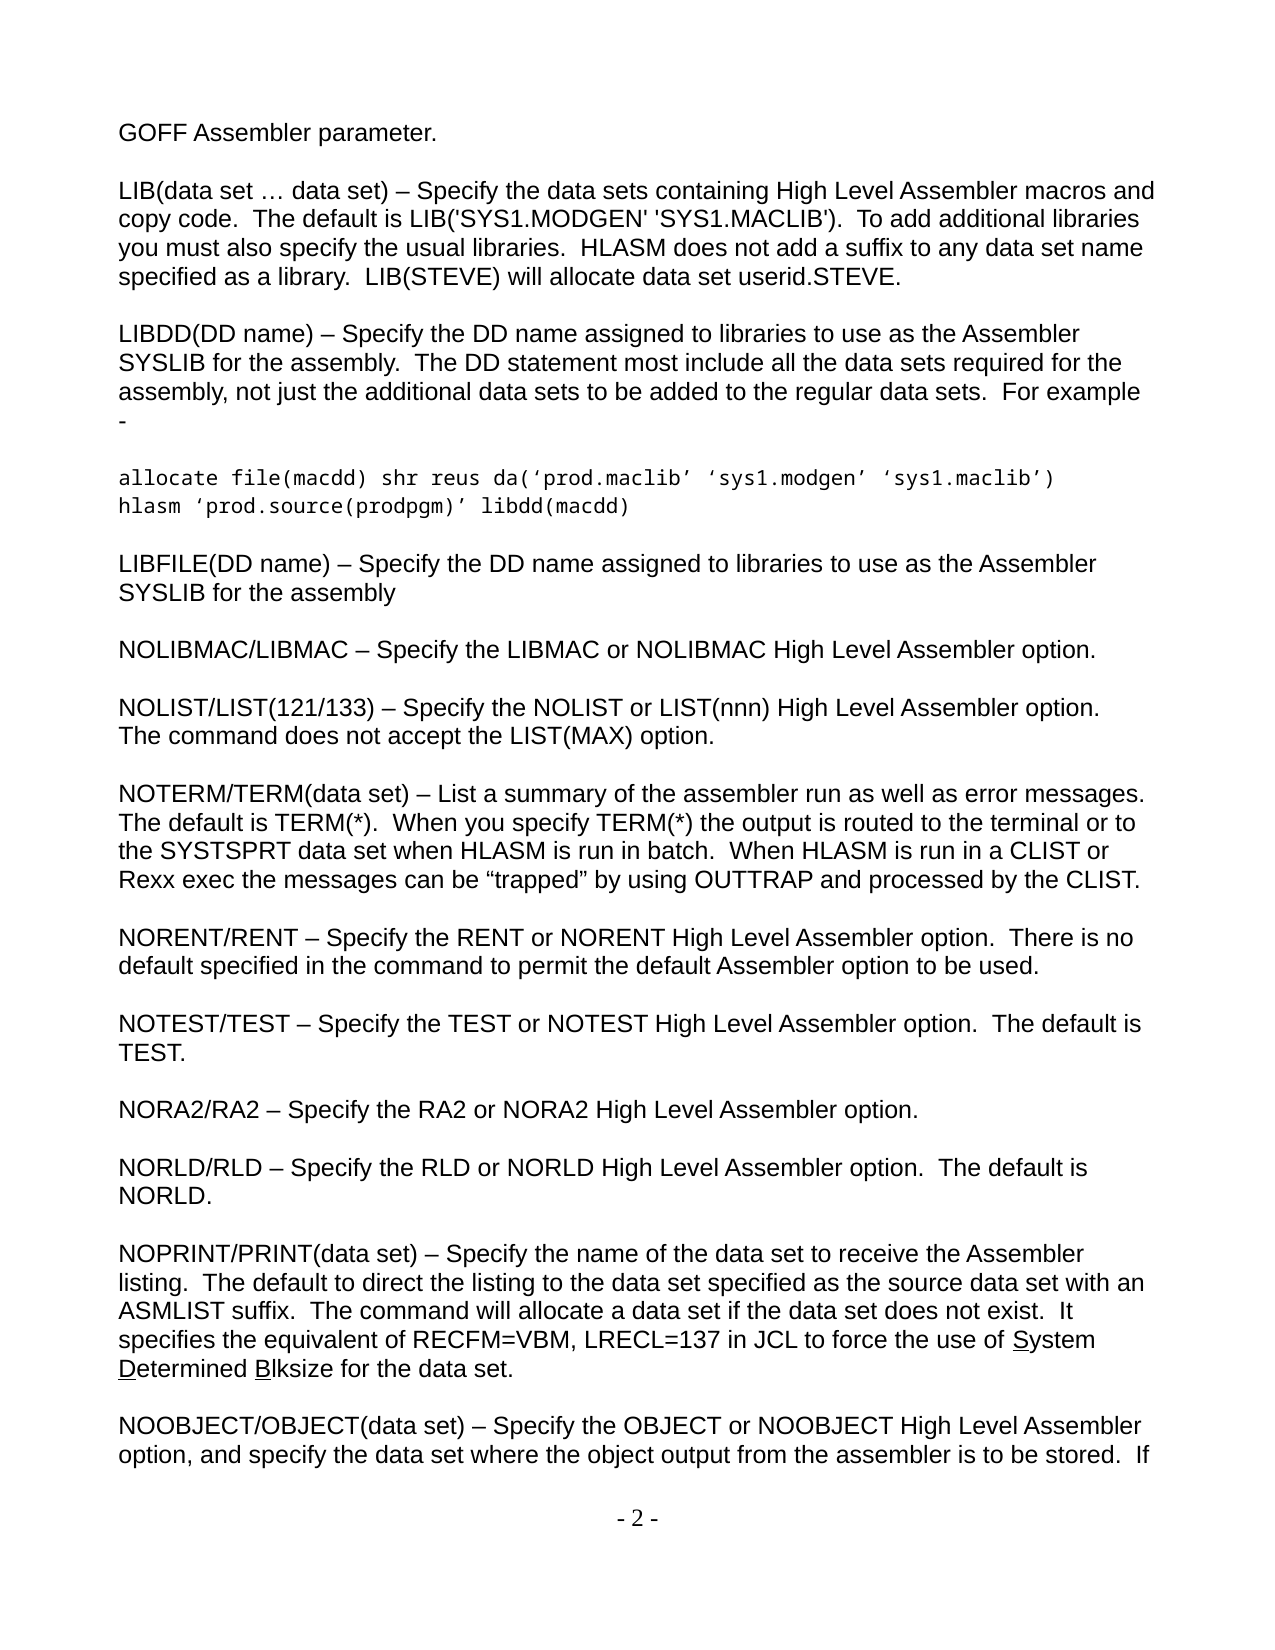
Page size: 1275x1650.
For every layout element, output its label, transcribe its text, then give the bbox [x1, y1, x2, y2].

text hlasm ‘prod.source(prodpgm)’ libdd(macdd) [118, 492, 1157, 520]
text NOOBJECT/OBJECT(data set) – Specify the OBJECT or NOOBJECT High Level Assembler option, and specify the data set where the object output from the assembler is to be stored. If [118, 1411, 1157, 1469]
text GOFF Assembler parameter. [118, 118, 1157, 147]
text NOLIST/LIST(121/133) – Specify the NOLIST or LIST(nnn) High Level Assembler option. The command does not accept the LIST(MAX) option. [118, 692, 1157, 750]
text allocate file(macdd) shr reus da(‘prod.maclib’ ‘sys1.modgen’ ‘sys1.maclib’) [118, 463, 1157, 492]
text NOTEST/TEST – Specify the TEST or NOTEST High Level Assembler option. The default is TEST. [118, 1009, 1157, 1066]
text LIBFILE(DD name) – Specify the DD name assigned to libraries to use as the Assembler SYSLIB for the assembly [118, 549, 1157, 606]
text NOPRINT/PRINT(data set) – Specify the name of the data set to receive the Assembler listing. The default to direct the listing to the data set specified as the source data set with an ASMLIST suffix. The command will allocate a data set if the data set does not exist. It specifies the equivalent of RECFM=VBM, LRECL=137 in JCL to force the use of System Determined Blksize for the data set. [118, 1239, 1157, 1382]
text NORENT/RENT – Specify the RENT or NORENT High Level Assembler option. There is no default specified in the command to permit the default Assembler option to be used. [118, 922, 1157, 980]
text NOLIBMAC/LIBMAC – Specify the LIBMAC or NOLIBMAC High Level Assembler option. [118, 635, 1157, 664]
text NORA2/RA2 – Specify the RA2 or NORA2 High Level Assembler option. [118, 1095, 1157, 1124]
text LIB(data set … data set) – Specify the data sets containing High Level Assembler macros and copy code. The default is LIB('SYS1.MODGEN' 'SYS1.MACLIB'). To add additional libraries you must also specify the usual libraries. HLASM does not add a suffix to any data set name specified as a library. LIB(STEVE) will allocate data set userid.STEVE. [118, 176, 1157, 291]
text NOTERM/TERM(data set) – List a summary of the assembler run as well as error messages. The default is TERM(*). When you specify TERM(*) the output is routed to the terminal or to the SYSTSPRT data set when HLASM is run in batch. When HLASM is run in a CLIST or Rexx exec the messages can be “trapped” by using OUTTRAP and processed by the CLIST. [118, 779, 1157, 894]
text LIBDD(DD name) – Specify the DD name assigned to libraries to use as the Assembler SYSLIB for the assembly. The DD statement most include all the data sets required for the assembly, not just the additional data sets to be added to the regular data sets. For example - [118, 319, 1157, 434]
text NORLD/RLD – Specify the RLD or NORLD High Level Assembler option. The default is NORLD. [118, 1152, 1157, 1210]
